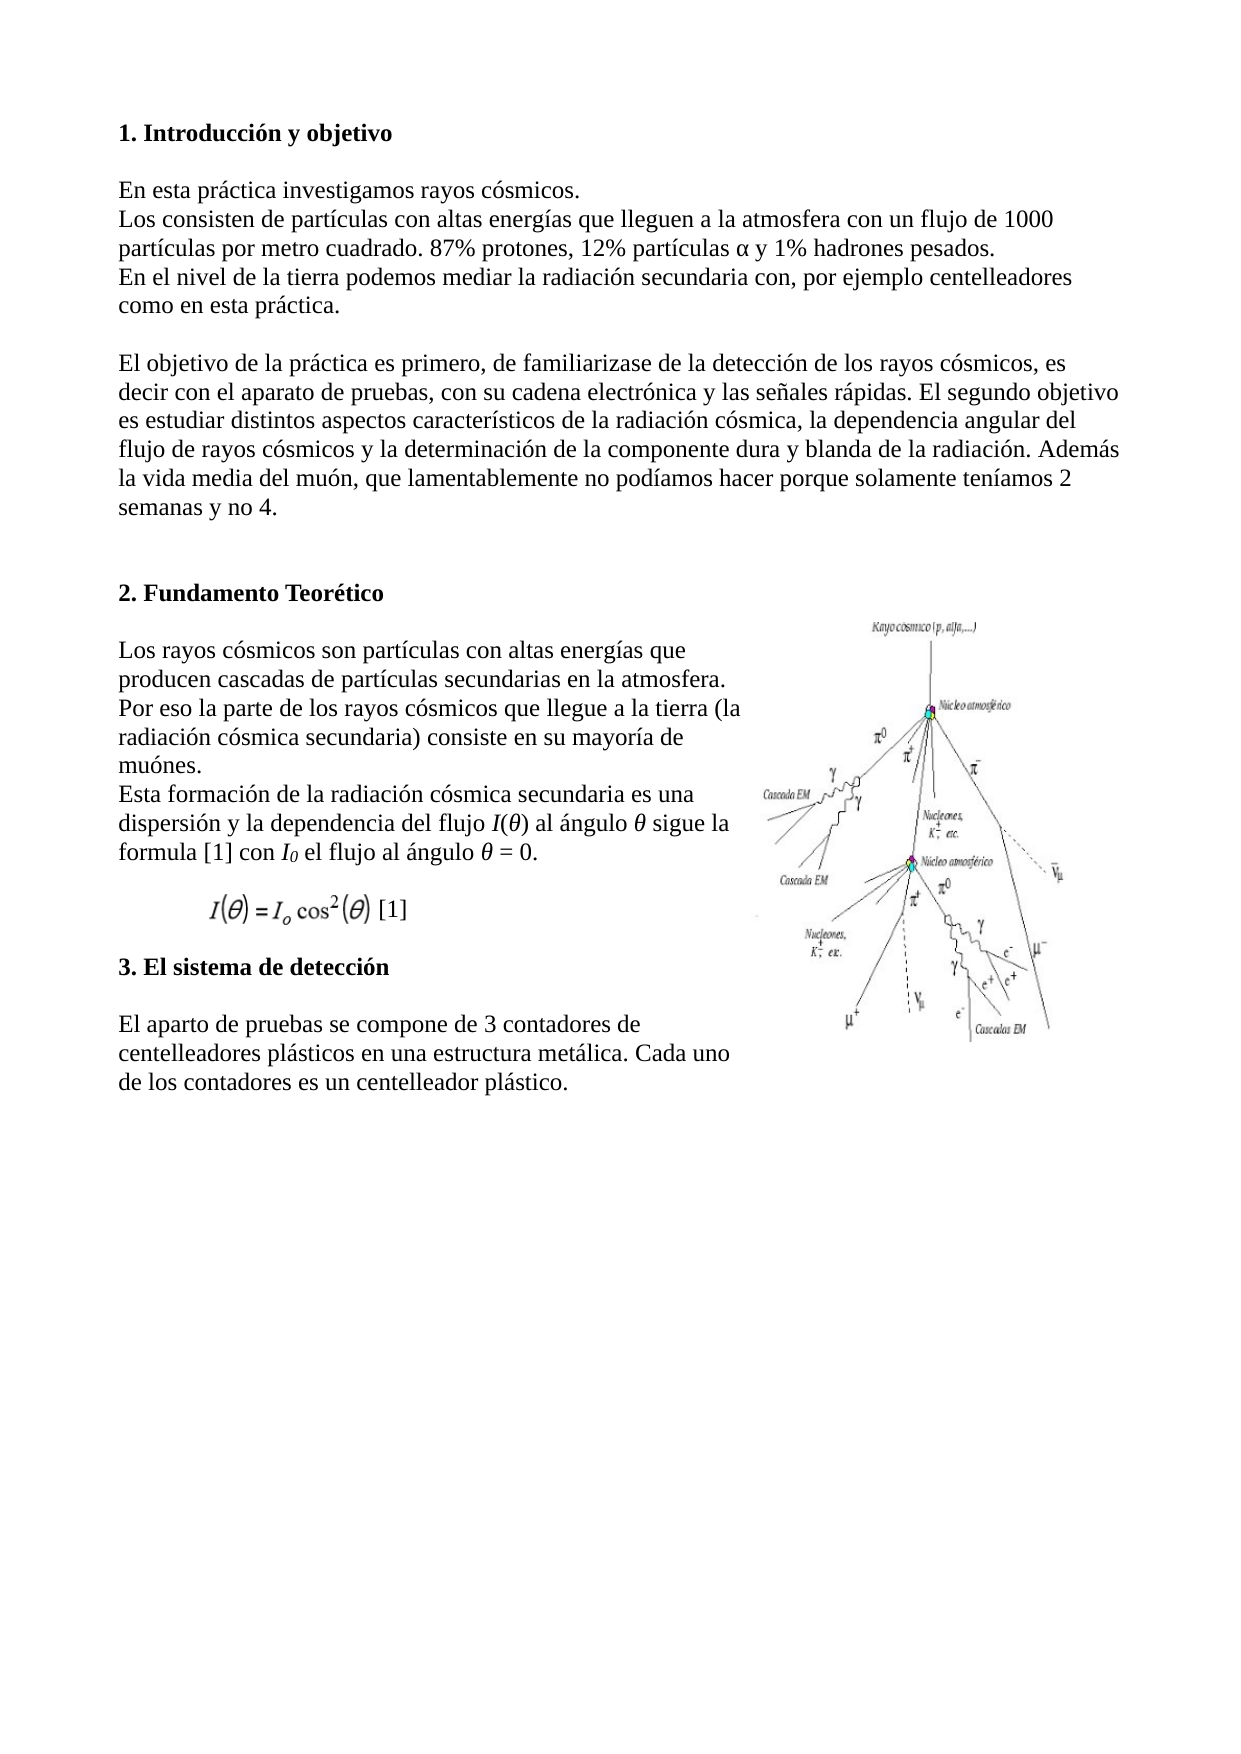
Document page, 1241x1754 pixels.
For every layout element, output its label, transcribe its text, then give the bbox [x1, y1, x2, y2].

list El sistema de detección [118, 952, 743, 981]
list Fundamento Teorético [118, 578, 1122, 607]
text Los rayos cósmicos son partículas con altas energías que producen cascadas de partículas secundarias en la atmosfera. Por eso la parte de los rayos cósmicos que llegue a la tierra (la radiación cósmica secundaria) consiste en su mayoría de muónes. [118, 636, 743, 779]
list Introducción y objetivo [118, 118, 1122, 147]
text [118, 894, 202, 923]
text El objetivo de la práctica es primero, de familiarizase de la detección de los rayos cósmicos, es decir con el aparato de pruebas, con su cadena electrónica y las señales rápidas. El segundo objetivo es estudiar distintos aspectos característicos de la radiación cósmica, la dependencia angular del flujo de rayos cósmicos y la determinación de la componente dura y blanda de la radiación. Además la vida media del muón, que lamentablemente no podíamos hacer porque solamente teníamos 2 semanas y no 4. [118, 348, 1122, 521]
text En esta práctica investigamos rayos cósmicos. [118, 176, 1122, 204]
text Los consisten de partículas con altas energías que lleguen a la atmosfera con un flujo de 1000 partículas por metro cuadrado. 87% protones, 12% partículas α y 1% hadrones pesados. [118, 204, 1122, 262]
text Esta formación de la radiación cósmica secundaria es una dispersión y la dependencia del flujo I(θ) al ángulo θ sigue la formula [1] con I0 el flujo al ángulo θ = 0. [118, 779, 743, 866]
text [1] [379, 894, 743, 923]
text En el nivel de la tierra podemos mediar la radiación secundaria con, por ejemplo centelleadores como en esta práctica. [118, 262, 1122, 319]
text El aparto de pruebas se compone de 3 contadores de centelleadores plásticos en una estructura metálica. Cada uno de los contadores es un centelleador plástico. [118, 1009, 1122, 1096]
